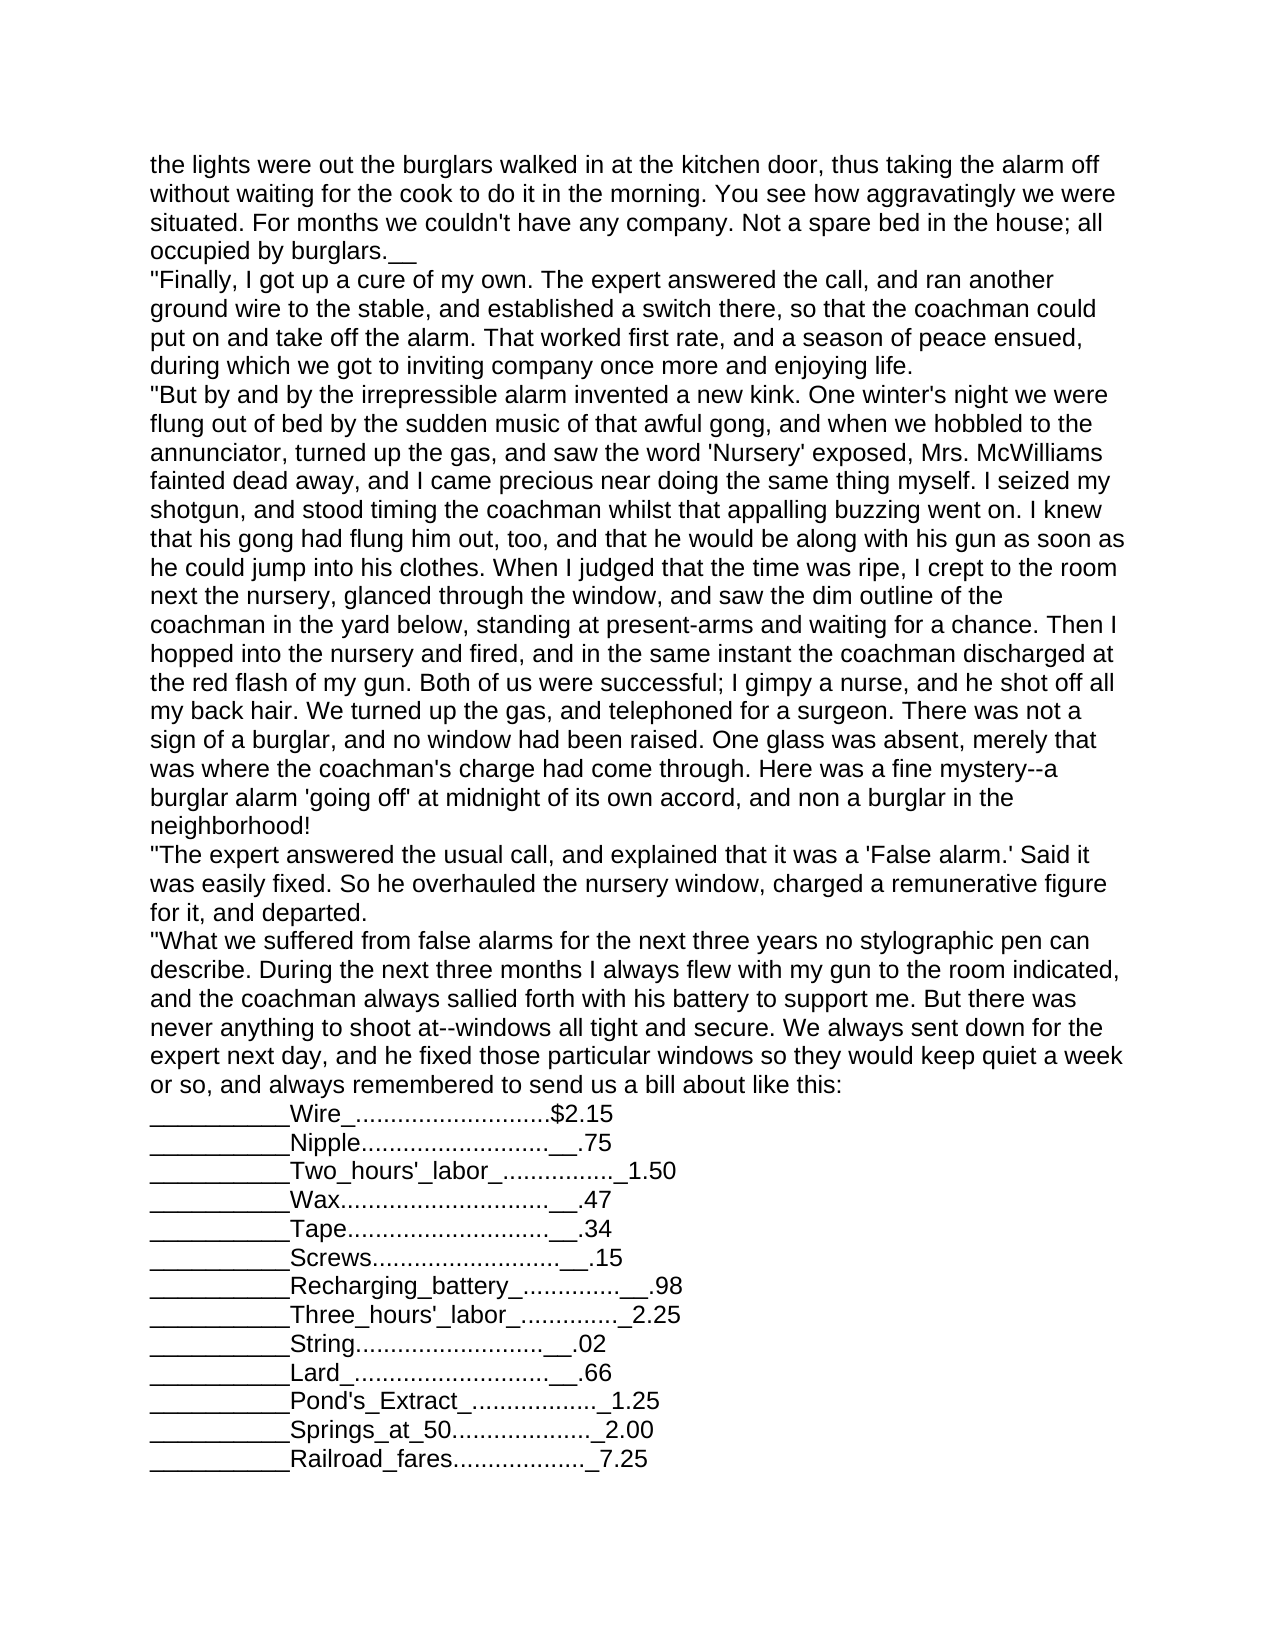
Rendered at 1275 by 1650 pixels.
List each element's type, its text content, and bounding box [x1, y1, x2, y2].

text "Finally, I got up a cure of my own. The expert answered the call, and ran another ground wire to the stable, and established a switch there, so that the coachman could put on and take off the alarm. That worked first rate, and a season of peace ensued, during which we got to inviting company once more and enjoying life. [150, 265, 1125, 380]
text "What we suffered from false alarms for the next three years no stylographic pen can describe. During the next three months I always flew with my gun to the room indicated, and the coachman always sallied forth with his battery to support me. But there was never anything to shoot at--windows all tight and secure. We always sent down for the expert next day, and he fixed those particular windows so they would keep quiet a week or so, and always remembered to send us a bill about like this: [150, 926, 1125, 1099]
text __________Springs_at_50...................._2.00 [150, 1415, 1125, 1444]
text __________Screws...........................__.15 [150, 1242, 1125, 1271]
text __________Two_hours'_labor_................_1.50 [150, 1156, 1125, 1185]
text __________Wire_............................$2.15 [150, 1099, 1125, 1127]
text __________Pond's_Extract_.................._1.25 [150, 1386, 1125, 1415]
text "The expert answered the usual call, and explained that it was a 'False alarm.' Said it was easily fixed. So he overhauled the nursery window, charged a remunerative figure for it, and departed. [150, 840, 1125, 926]
text the lights were out the burglars walked in at the kitchen door, thus taking the alarm off without waiting for the cook to do it in the morning. You see how aggravatingly we were situated. For months we couldn't have any company. Not a spare bed in the house; all occupied by burglars.__ [150, 150, 1125, 265]
text __________Nipple...........................__.75 [150, 1127, 1125, 1156]
text __________Railroad_fares..................._7.25 [150, 1444, 1125, 1472]
text __________Recharging_battery_..............__.98 [150, 1271, 1125, 1300]
text "But by and by the irrepressible alarm invented a new kink. One winter's night we were flung out of bed by the sudden music of that awful gong, and when we hobbled to the annunciator, turned up the gas, and saw the word 'Nursery' exposed, Mrs. McWilliams fainted dead away, and I came precious near doing the same thing myself. I seized my shotgun, and stood timing the coachman whilst that appalling buzzing went on. I knew that his gong had flung him out, too, and that he would be along with his gun as soon as he could jump into his clothes. When I judged that the time was ripe, I crept to the room next the nursery, glanced through the window, and saw the dim outline of the coachman in the yard below, standing at present-arms and waiting for a chance. Then I hopped into the nursery and fired, and in the same instant the coachman discharged at the red flash of my gun. Both of us were successful; I gimpy a nurse, and he shot off all my back hair. We turned up the gas, and telephoned for a surgeon. There was not a sign of a burglar, and no window had been raised. One glass was absent, merely that was where the coachman's charge had come through. Here was a fine mystery--a burglar alarm 'going off' at midnight of its own accord, and non a burglar in the neighborhood! [150, 380, 1125, 840]
text __________Wax..............................__.47 [150, 1185, 1125, 1214]
text __________String...........................__.02 [150, 1329, 1125, 1357]
text __________Lard_............................__.66 [150, 1357, 1125, 1386]
text __________Three_hours'_labor_.............._2.25 [150, 1300, 1125, 1329]
text __________Tape.............................__.34 [150, 1214, 1125, 1242]
